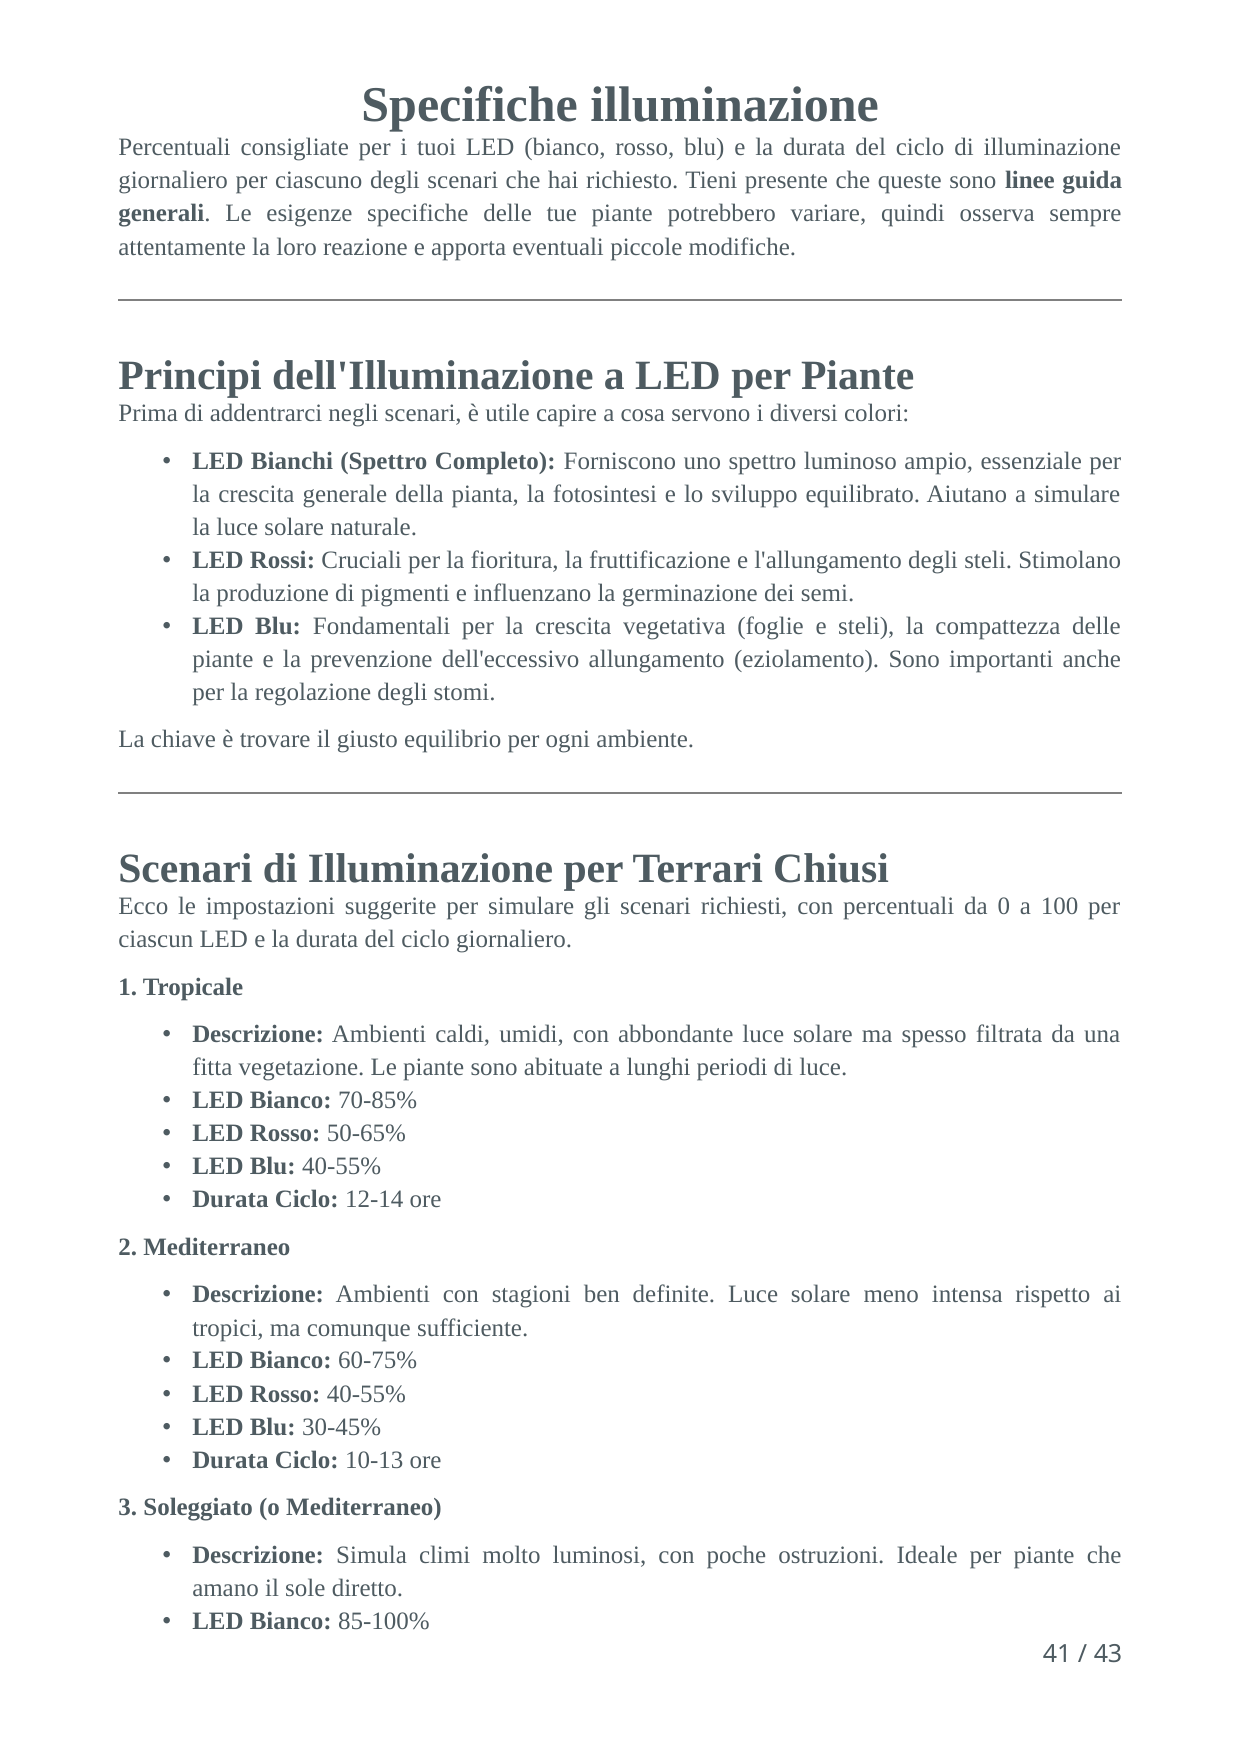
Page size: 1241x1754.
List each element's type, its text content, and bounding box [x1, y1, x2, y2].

list LED Blu: 30-45% [162, 1412, 192, 1440]
list LED Blu: 40-55% [162, 1151, 192, 1180]
list Descrizione: Simula climi molto luminosi, con poche ostruzioni. Ideale per piante che amano il sole diretto. [162, 1540, 1122, 1602]
subtitle Principi dell'Illuminazione a LED per Piante [915, 350, 1122, 398]
list Durata Ciclo: 12-14 ore [448, 1184, 1122, 1213]
list LED Blu: 40-55% [387, 1151, 1122, 1180]
list LED Bianco: 85-100% [162, 1606, 192, 1635]
text La chiave è trovare il giusto equilibrio per ogni ambiente. [118, 724, 1122, 753]
list LED Bianco: 60-75% [423, 1346, 1122, 1374]
list LED Bianchi (Spettro Completo): Forniscono uno spettro luminoso ampio, essenziale per la crescita generale della pianta, la fotosintesi e lo sviluppo equilibrato. Aiutano a simulare la luce solare naturale. [162, 446, 1122, 541]
list LED Rosso: 40-55% [412, 1379, 1122, 1407]
list LED Blu: 30-45% [387, 1412, 1122, 1440]
text 2. Mediterraneo [290, 1232, 1122, 1261]
list LED Bianco: 85-100% [436, 1606, 1122, 1635]
text 3. Soleggiato (o Mediterraneo) [442, 1492, 1122, 1521]
list Durata Ciclo: 12-14 ore [162, 1184, 192, 1213]
list LED Rosso: 50-65% [412, 1118, 1122, 1147]
list Descrizione: Ambienti con stagioni ben definite. Luce solare meno intensa rispetto ai tropici, ma comunque sufficiente. [162, 1279, 1122, 1341]
text Prima di addentrarci negli scenari, è utile capire a cosa servono i diversi colori: [909, 398, 1122, 427]
list LED Bianco: 70-85% [162, 1085, 192, 1114]
list Descrizione: Ambienti caldi, umidi, con abbondante luce solare ma spesso filtrata da una fitta vegetazione. Le piante sono abituate a lunghi periodi di luce. [162, 1019, 1122, 1081]
subtitle Specifiche illuminazione [118, 75, 361, 132]
text Percentuali consigliate per i tuoi LED (bianco, rosso, blu) e la durata del ciclo di illuminazione giornaliero per ciascuno degli scenari che hai richiesto. Tieni presente che queste sono linee guida generali. Le esigenze specifiche delle tue piante potrebbero variare, quindi osserva sempre attentamente la loro reazione e apporta eventuali piccole modifiche. [118, 227, 1122, 260]
text 1. Tropicale [243, 972, 1122, 1000]
text Ecco le impostazioni suggerite per simulare gli scenari richiesti, con percentuali da 0 a 100 per ciascun LED e la durata del ciclo giornaliero. [118, 920, 1122, 953]
list LED Rosso: 40-55% [162, 1379, 192, 1407]
list LED Rosso: 50-65% [162, 1118, 192, 1147]
subtitle Specifiche illuminazione [879, 75, 1122, 132]
list LED Blu: Fondamentali per la crescita vegetativa (foglie e steli), la compattezza delle piante e la prevenzione dell'eccessivo allungamento (eziolamento). Sono importanti anche per la regolazione degli stomi. [162, 611, 1122, 706]
list LED Rossi: Cruciali per la fioritura, la fruttificazione e l'allungamento degli steli. Stimolano la produzione di pigmenti e influenzano la germinazione dei semi. [162, 545, 1122, 607]
list LED Bianco: 60-75% [162, 1346, 192, 1374]
list LED Bianco: 70-85% [423, 1085, 1122, 1114]
list Durata Ciclo: 10-13 ore [448, 1445, 1122, 1473]
list Durata Ciclo: 10-13 ore [162, 1445, 192, 1473]
subtitle Scenari di Illuminazione per Terrari Chiusi [889, 843, 1122, 891]
